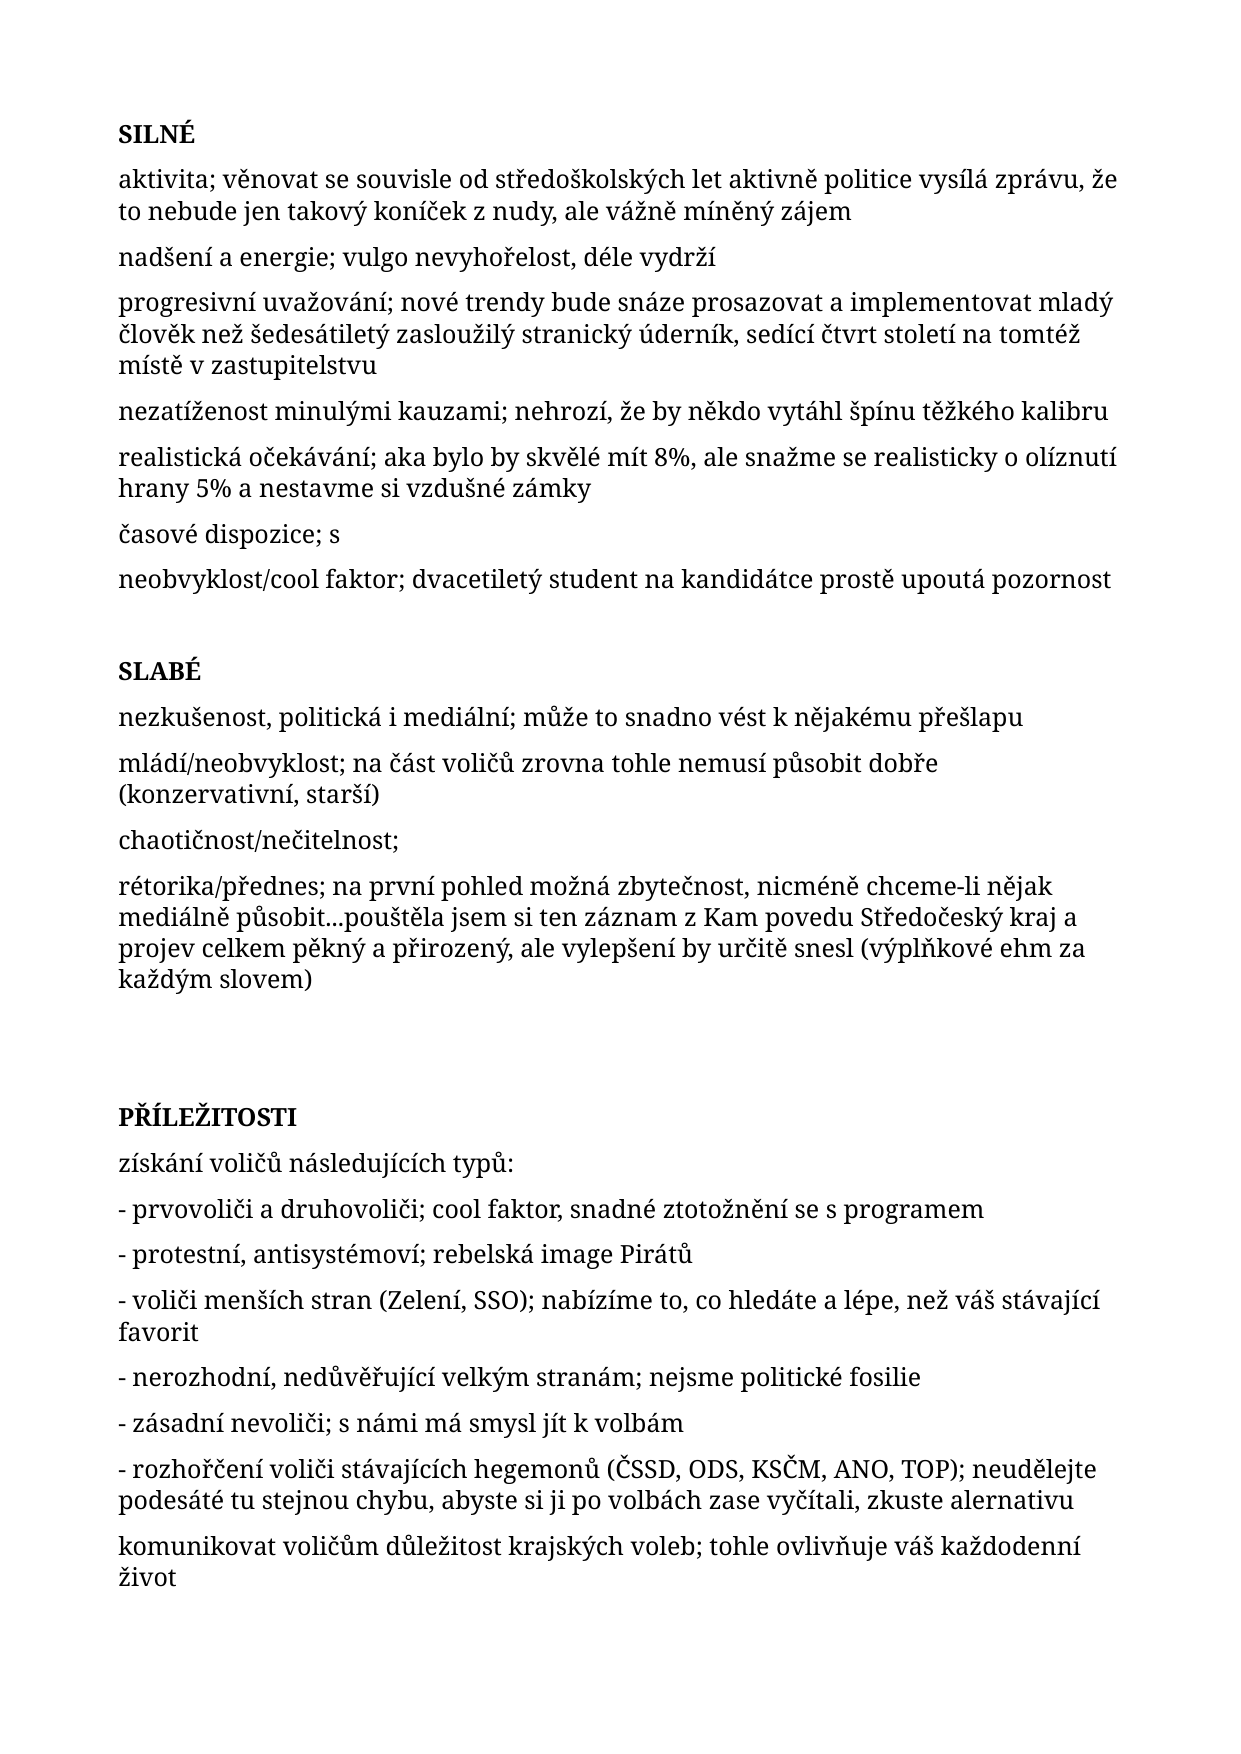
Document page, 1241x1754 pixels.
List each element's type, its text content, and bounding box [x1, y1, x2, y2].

text neobvyklost/cool faktor; dvacetiletý student na kandidátce prostě upoutá pozornost [118, 564, 1122, 595]
text - zásadní nevoliči; s námi má smysl jít k volbám [118, 1408, 1122, 1439]
text mládí/neobvyklost; na část voličů zrovna tohle nemusí působit dobře (konzervativní, starší) [118, 747, 1122, 810]
text časové dispozice; s [118, 518, 1122, 549]
text chaotičnost/nečitelnost; [118, 824, 1122, 856]
text realistická očekávání; aka bylo by skvělé mít 8%, ale snažme se realisticky o olíznutí hrany 5% a nestavme si vzdušné zámky [118, 441, 1122, 503]
text - prvovoliči a druhovoliči; cool faktor, snadné ztotožnění se s programem [118, 1193, 1122, 1224]
text SLABÉ [118, 656, 1122, 687]
text aktivita; věnovat se souvisle od středoškolských let aktivně politice vysílá zprávu, že to nebude jen takový koníček z nudy, ale vážně míněný zájem [118, 164, 1122, 226]
text získání voličů následujících typů: [118, 1147, 1122, 1178]
text - rozhořčení voliči stávajících hegemonů (ČSSD, ODS, KSČM, ANO, TOP); neudělejte podesáté tu stejnou chybu, abyste si ji po volbách zase vyčítali, zkuste alernativu [118, 1453, 1122, 1516]
text komunikovat voličům důležitost krajských voleb; tohle ovlivňuje váš každodenní život [118, 1531, 1122, 1593]
text nezatíženost minulými kauzami; nehrozí, že by někdo vytáhl špínu těžkého kalibru [118, 395, 1122, 426]
text - voliči menších stran (Zelení, SSO); nabízíme to, co hledáte a lépe, než váš stávající favorit [118, 1285, 1122, 1347]
text rétorika/přednes; na první pohled možná zbytečnost, nicméně chceme-li nějak mediálně působit...pouštěla jsem si ten záznam z Kam povedu Středočeský kraj a projev celkem pěkný a přirozený, ale vylepšení by určitě snesl (výplňkové ehm za každým slovem) [118, 870, 1122, 995]
text nezkušenost, politická i mediální; může to snadno vést k nějakému přešlapu [118, 701, 1122, 733]
text nadšení a energie; vulgo nevyhořelost, déle vydrží [118, 241, 1122, 272]
text progresivní uvažování; nové trendy bude snáze prosazovat a implementovat mladý člověk než šedesátiletý zasloužilý stranický úderník, sedící čtvrt století na tomtéž místě v zastupitelstvu [118, 287, 1122, 381]
text SILNÉ [118, 118, 1122, 149]
text - nerozhodní, nedůvěřující velkým stranám; nejsme politické fosilie [118, 1362, 1122, 1393]
text - protestní, antisystémoví; rebelská image Pirátů [118, 1239, 1122, 1270]
text PŘÍLEŽITOSTI [118, 1101, 1122, 1133]
